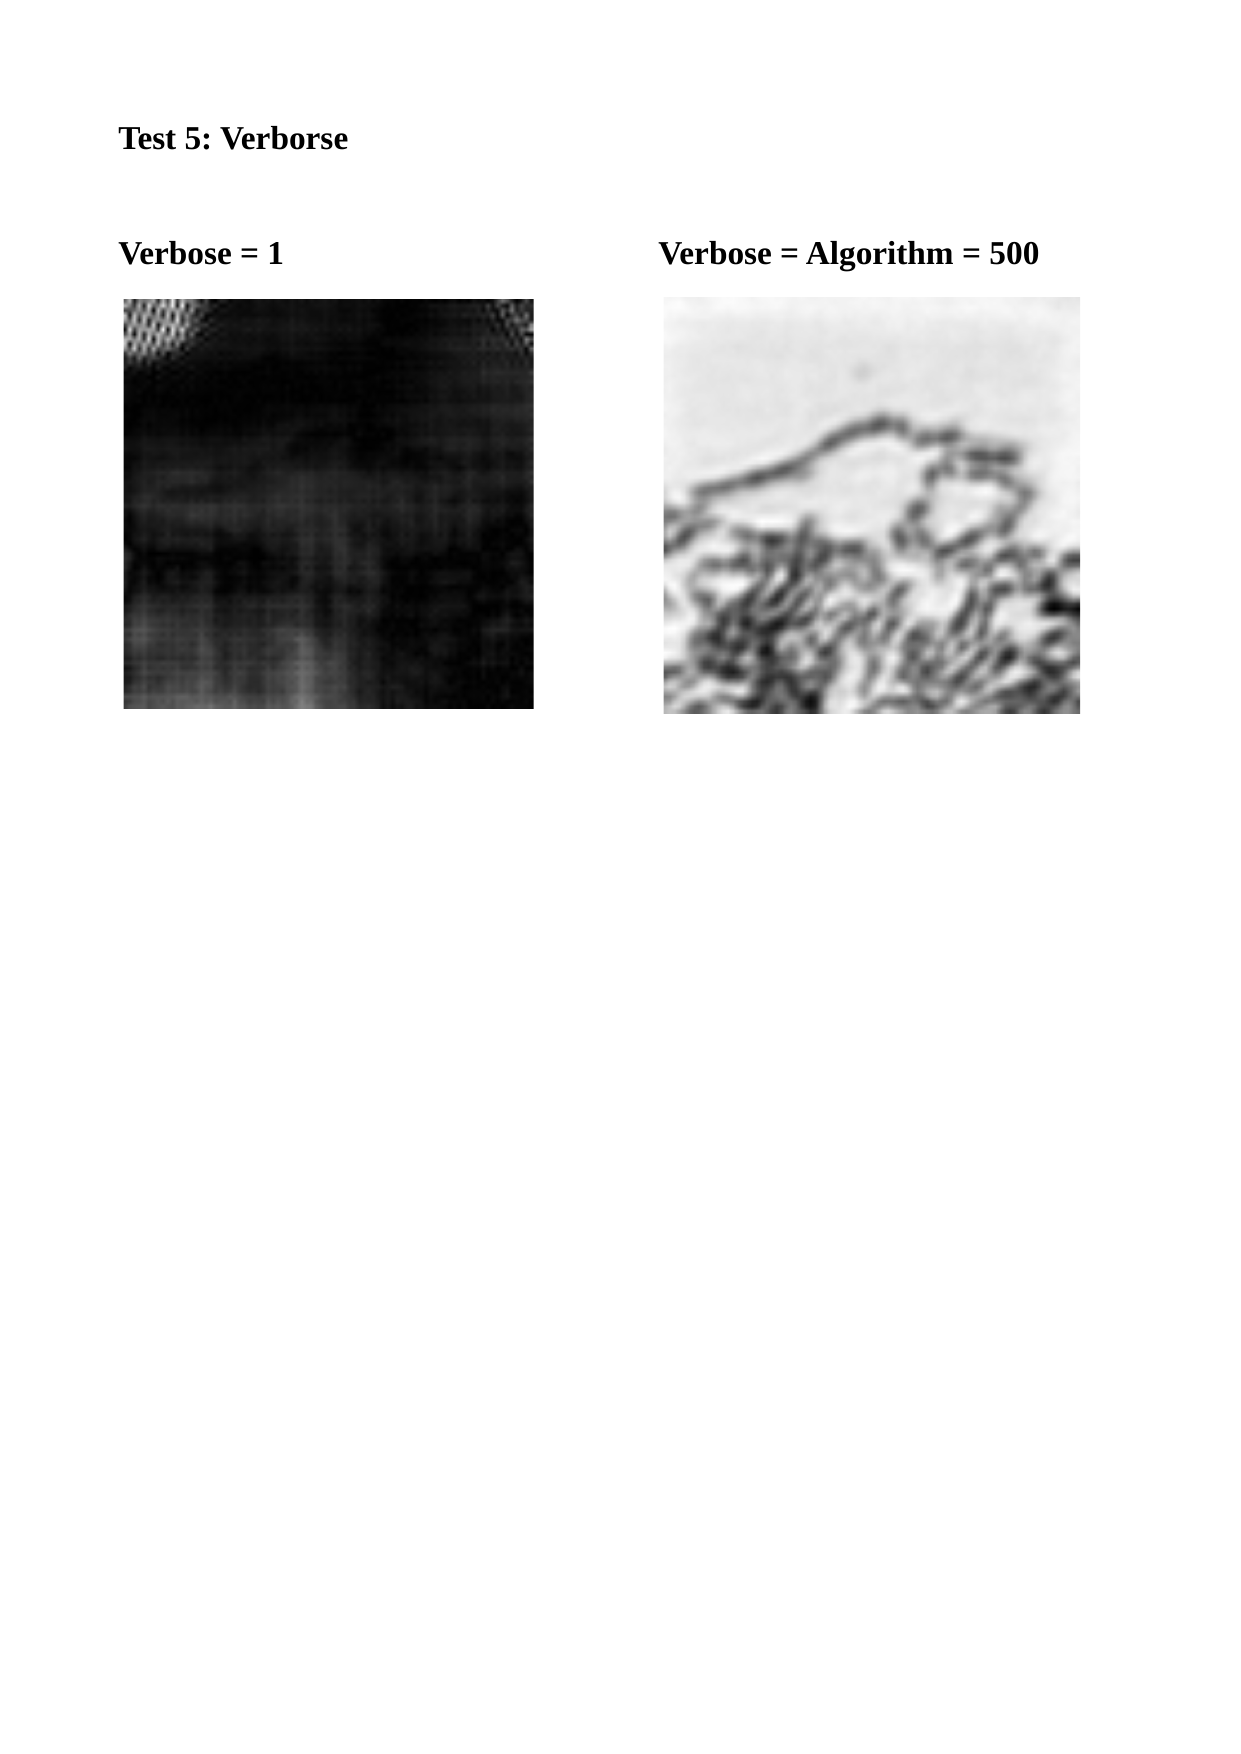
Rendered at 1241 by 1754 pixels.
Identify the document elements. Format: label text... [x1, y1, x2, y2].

picture [123, 299, 534, 709]
picture [663, 297, 1081, 714]
text Test 5: Verborse [118, 118, 1122, 156]
text Verbose = 1 Verbose = Algorithm = 500 [118, 233, 1122, 271]
